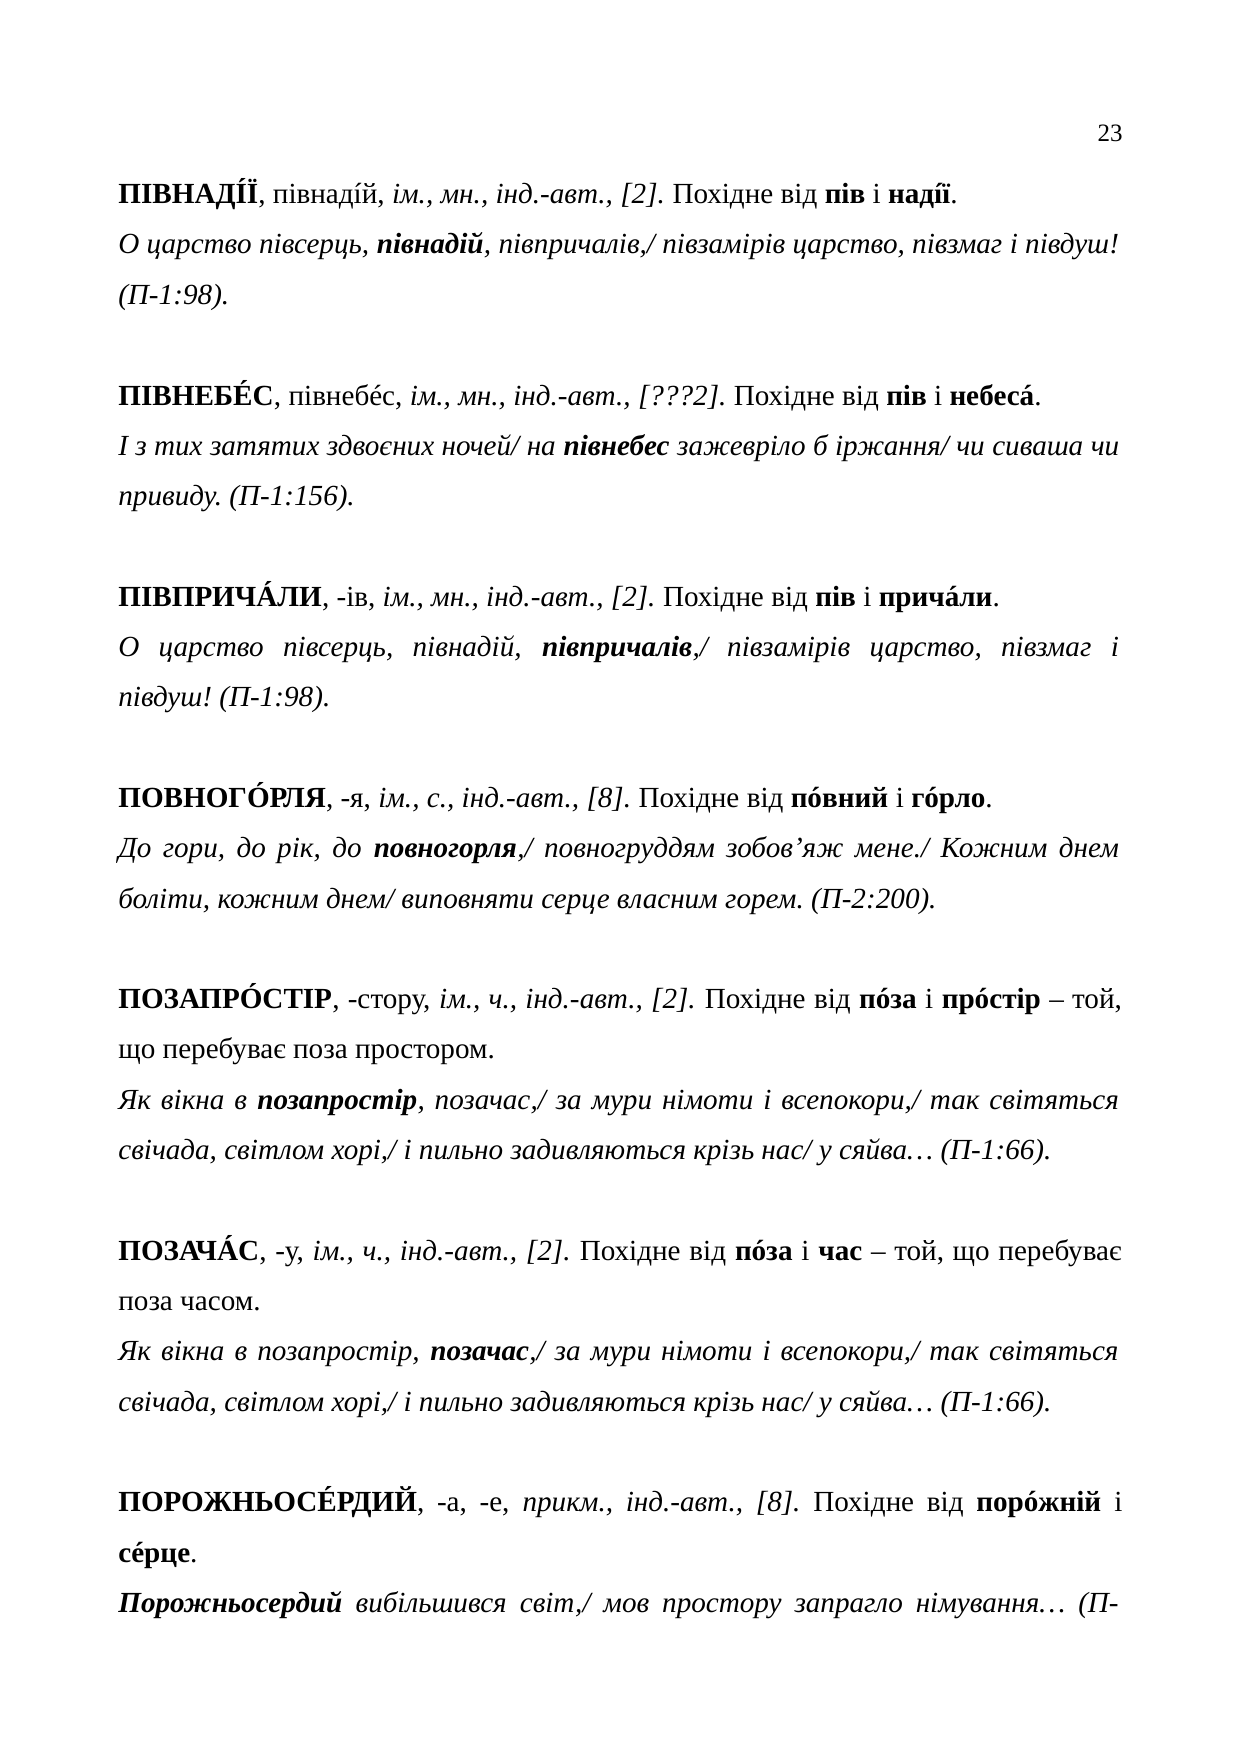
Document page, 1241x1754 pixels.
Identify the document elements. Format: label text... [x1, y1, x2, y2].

subtitle До гори, до рік, до повногорля,/ повногруддям зобов’яж мене./ Кожним днем боліти, кожним днем/ виповняти серце власним горем. (П-2:200). [118, 830, 1122, 914]
subtitle Повногóрля, -я, ім., с., інд.-авт., [8]. Похідне від пóвний і гóрло. [118, 780, 1122, 814]
subtitle О царство півсерць, півнадій, півпричалів,/ півзамірів царство, півзмаг і півдуш! (П-1:98). [118, 227, 1122, 311]
subtitle Як вікна в позапростір, позачас,/ за мури німоти і всепокори,/ так світяться свічада, світлом хорі,/ і пильно задивляються крізь нас/ у сяйва… (П-1:66). [118, 1082, 1122, 1166]
subtitle Порожньосéрдий, -а, -е, прикм., інд.-авт., [8]. Похідне від порóжній і сéрце. [118, 1484, 1122, 1568]
subtitle Позачáс, -у, ім., ч., інд.-авт., [2]. Похідне від пóза і час – той, що перебуває поза часом. [118, 1233, 1122, 1317]
subtitle О царство півсерць, півнадій, півпричалів,/ півзамірів царство, півзмаг і півдуш! (П-1:98). [118, 629, 1122, 713]
subtitle Півпричáли, -ів, ім., мн., інд.-авт., [2]. Похідне від пів і причáли. [118, 579, 1122, 612]
subtitle Півнадíї, півнадíй, ім., мн., інд.-авт., [2]. Похідне від пів і надíї. [118, 176, 1122, 210]
subtitle Порожньосердий вибільшився світ,/ мов простору запрагло німування… (П- [118, 1585, 1122, 1619]
subtitle Півнебéс, півнебéс, ім., мн., інд.-авт., [???2]. Похідне від пів і небесá. [118, 378, 1122, 411]
subtitle Позапрóстір, -стору, ім., ч., інд.-авт., [2]. Похідне від пóза і прóстір – той, що перебуває поза простором. [118, 981, 1122, 1065]
subtitle І з тих затятих здвоєних ночей/ на півнебес зажевріло б іржання/ чи сиваша чи привиду. (П-1:156). [118, 428, 1122, 512]
subtitle Як вікна в позапростір, позачас,/ за мури німоти і всепокори,/ так світяться свічада, світлом хорі,/ і пильно задивляються крізь нас/ у сяйва… (П-1:66). [118, 1333, 1122, 1417]
